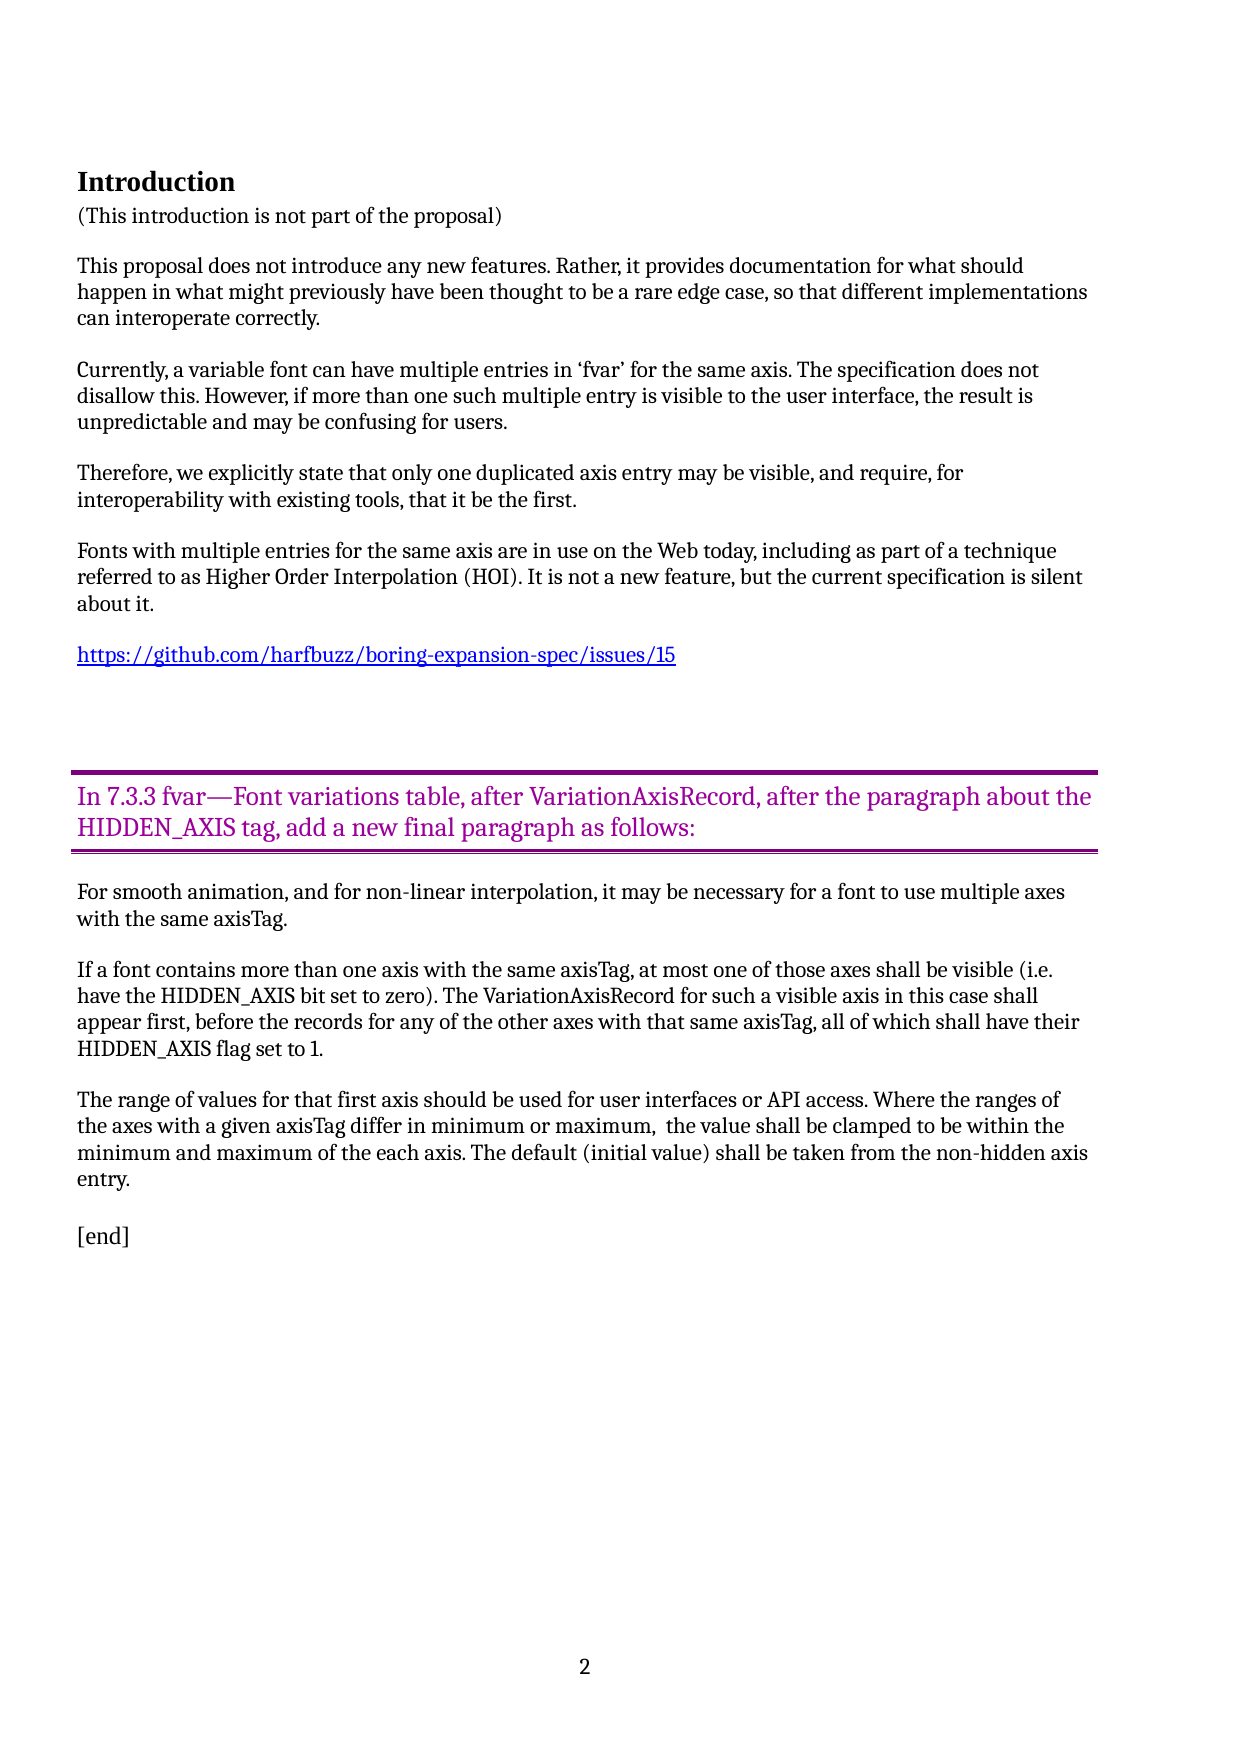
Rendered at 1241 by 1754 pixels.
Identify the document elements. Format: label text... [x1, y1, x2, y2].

text Fonts with multiple entries for the same axis are in use on the Web today, including as part of a technique referred to as Higher Order Interpolation (HOI). It is not a new feature, but the current specification is silent about it. [77, 538, 1093, 617]
text The range of values for that first axis should be used for user interfaces or API access. Where the ranges of the axes with a given axisTag differ in minimum or maximum, the value shall be clamped to be within the minimum and maximum of the each axis. The default (initial value) shall be taken from the non-hidden axis entry. [77, 1087, 1093, 1192]
text https://github.com/harfbuzz/boring-expansion-spec/issues/15 [77, 642, 1093, 668]
text Therefore, we explicitly state that only one duplicated axis entry may be visible, and require, for interoperability with existing tools, that it be the first. [77, 460, 1093, 513]
subtitle Introduction [77, 164, 1093, 197]
text In 7.3.3 fvar—Font variations table, after VariationAxisRecord, after the paragraph about the HIDDEN_AXIS tag, add a new final paragraph as follows: [71, 775, 1098, 849]
text If a font contains more than one axis with the same axisTag, at most one of those axes shall be visible (i.e. have the HIDDEN_AXIS bit set to zero). The VariationAxisRecord for such a visible axis in this case shall appear first, before the records for any of the other axes with that same axisTag, all of which shall have their HIDDEN_AXIS flag set to 1. [77, 956, 1093, 1062]
text For smooth animation, and for non-linear interpolation, it may be necessary for a font to use multiple axes with the same axisTag. [77, 879, 1093, 932]
text This proposal does not introduce any new features. Rather, it provides documentation for what should happen in what might previously have been thought to be a rare edge case, so that different implementations can interoperate correctly. [77, 252, 1093, 332]
text (This introduction is not part of the proposal) [77, 202, 1093, 229]
text [end] [77, 1221, 1093, 1250]
text Currently, a variable font can have multiple entries in ‘fvar’ for the same axis. The specification does not disallow this. However, if more than one such multiple entry is visible to the user interface, the result is unpredictable and may be confusing for users. [77, 356, 1093, 435]
